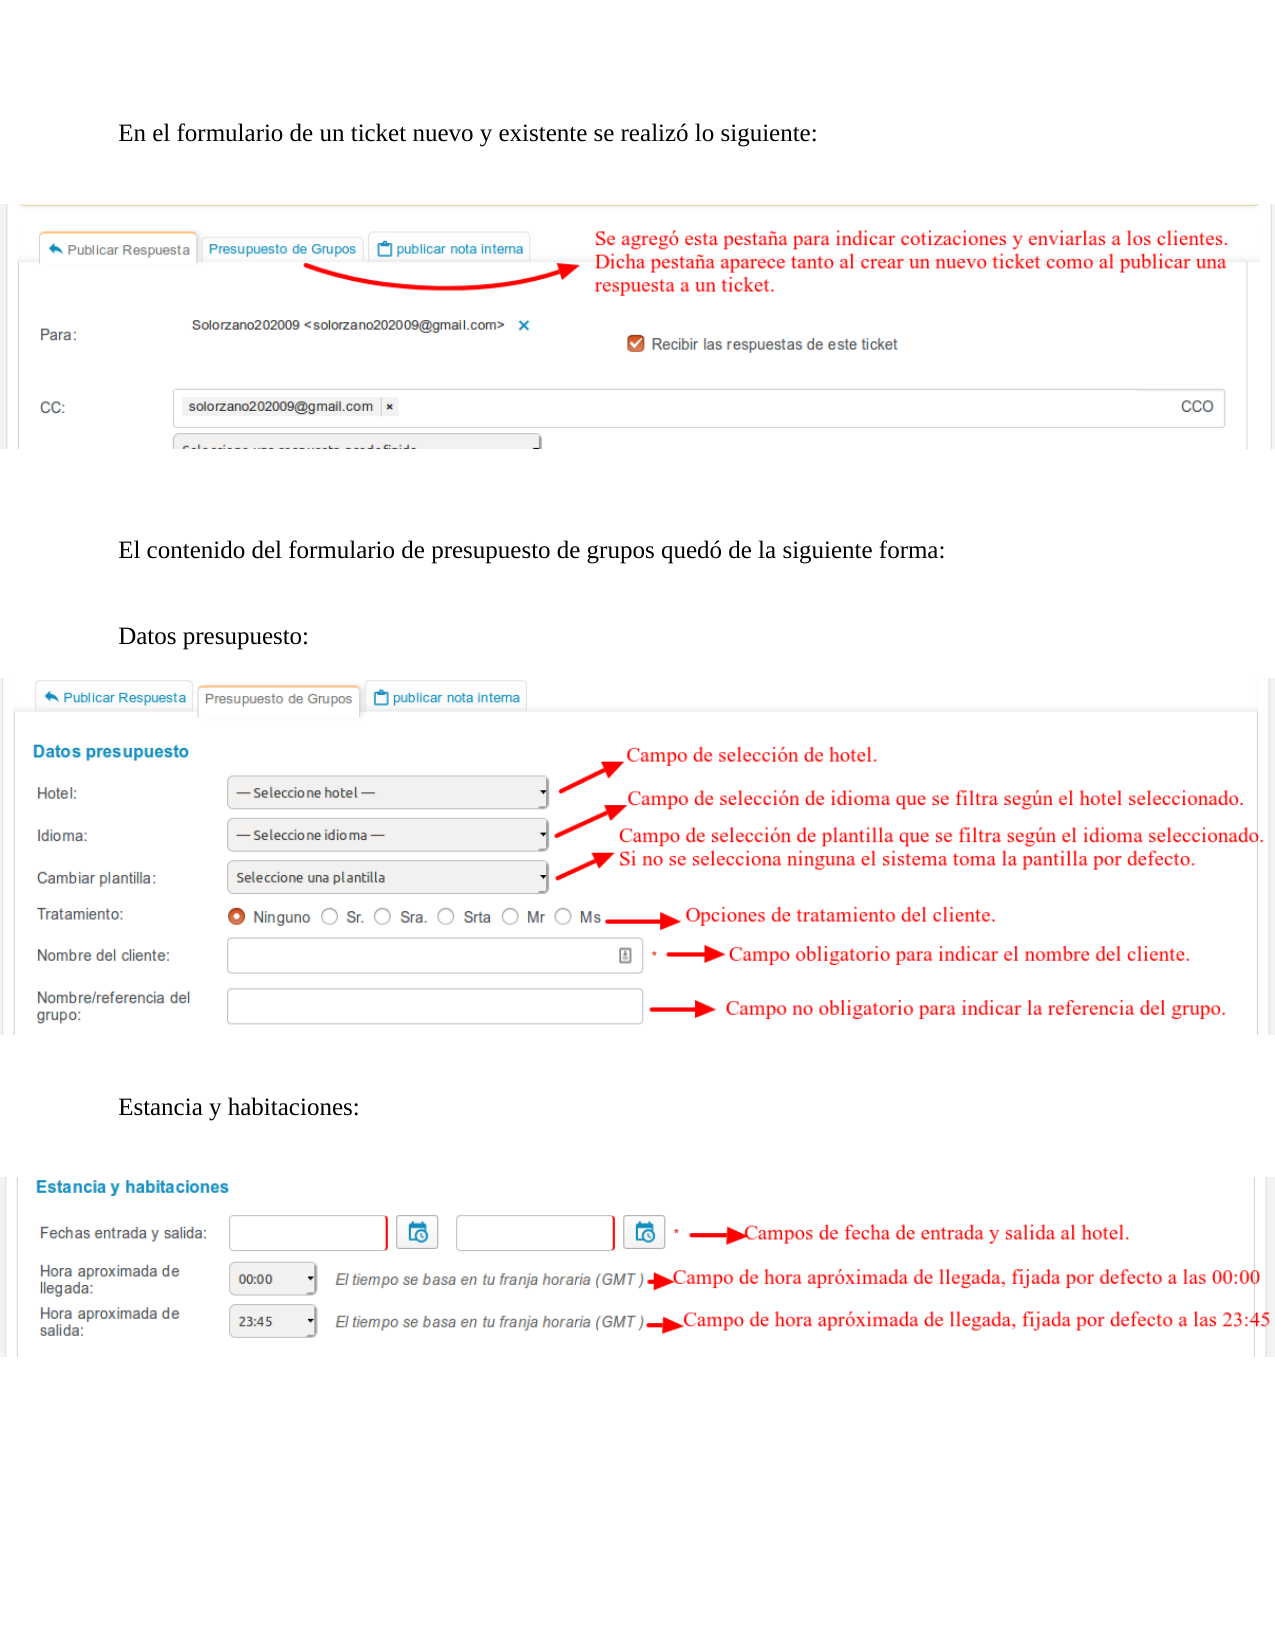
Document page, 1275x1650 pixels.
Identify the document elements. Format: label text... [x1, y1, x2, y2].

picture [0, 204, 1275, 449]
text En el formulario de un ticket nuevo y existente se realizó lo siguiente: [118, 118, 1157, 147]
picture [0, 678, 1275, 1035]
text Datos presupuesto: [118, 621, 1157, 650]
text Estancia y habitaciones: [118, 1092, 1157, 1120]
text El contenido del formulario de presupuesto de grupos quedó de la siguiente forma: [118, 535, 1157, 564]
picture [0, 1177, 1275, 1357]
